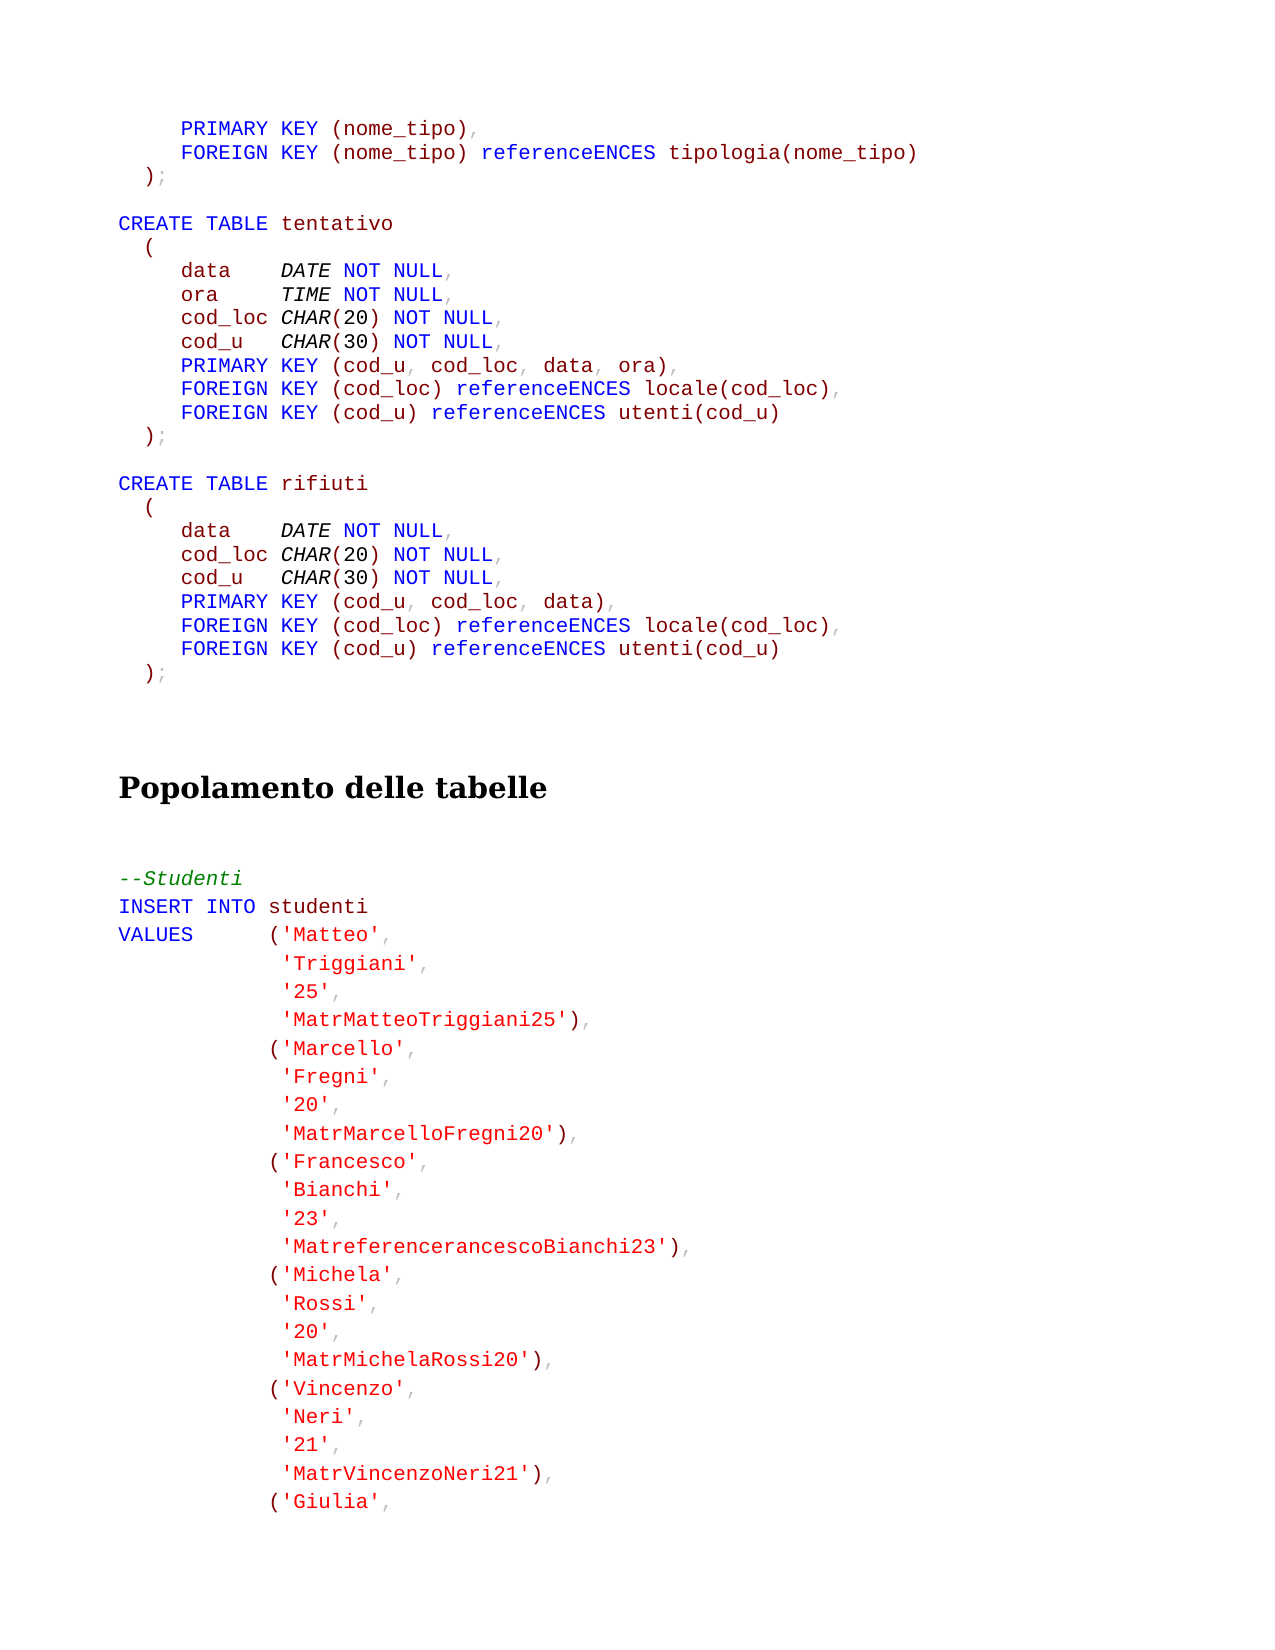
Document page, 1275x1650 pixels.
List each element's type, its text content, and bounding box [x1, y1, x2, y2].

text --Studenti INSERT INTO studenti VALUES ('Matteo', 'Triggiani', '25', 'MatrMatteoTriggiani25'), ('Marcello', 'Fregni', '20', 'MatrMarcelloFregni20'), ('Francesco', 'Bianchi', '23', 'MatreferencerancescoBianchi23'), ('Michela', 'Rossi', '20', 'MatrMichelaRossi20'), ('Vincenzo', 'Neri', '21', 'MatrVincenzoNeri21'), ('Giulia', [118, 868, 1157, 1515]
text PRIMARY KEY (nome_tipo), FOREIGN KEY (nome_tipo) referenceENCES tipologia(nome_tipo) ); CREATE TABLE tentativo ( data DATE NOT NULL, ora TIME NOT NULL, cod_loc CHAR(20) NOT NULL, cod_u CHAR(30) NOT NULL, PRIMARY KEY (cod_u, cod_loc, data, ora), FOREIGN KEY (cod_loc) referenceENCES locale(cod_loc), FOREIGN KEY (cod_u) referenceENCES utenti(cod_u) ); CREATE TABLE rifiuti ( data DATE NOT NULL, cod_loc CHAR(20) NOT NULL, cod_u CHAR(30) NOT NULL, PRIMARY KEY (cod_u, cod_loc, data), FOREIGN KEY (cod_loc) referenceENCES locale(cod_loc), FOREIGN KEY (cod_u) referenceENCES utenti(cod_u) ); [118, 118, 1157, 686]
subtitle Popolamento delle tabelle [118, 771, 1157, 806]
